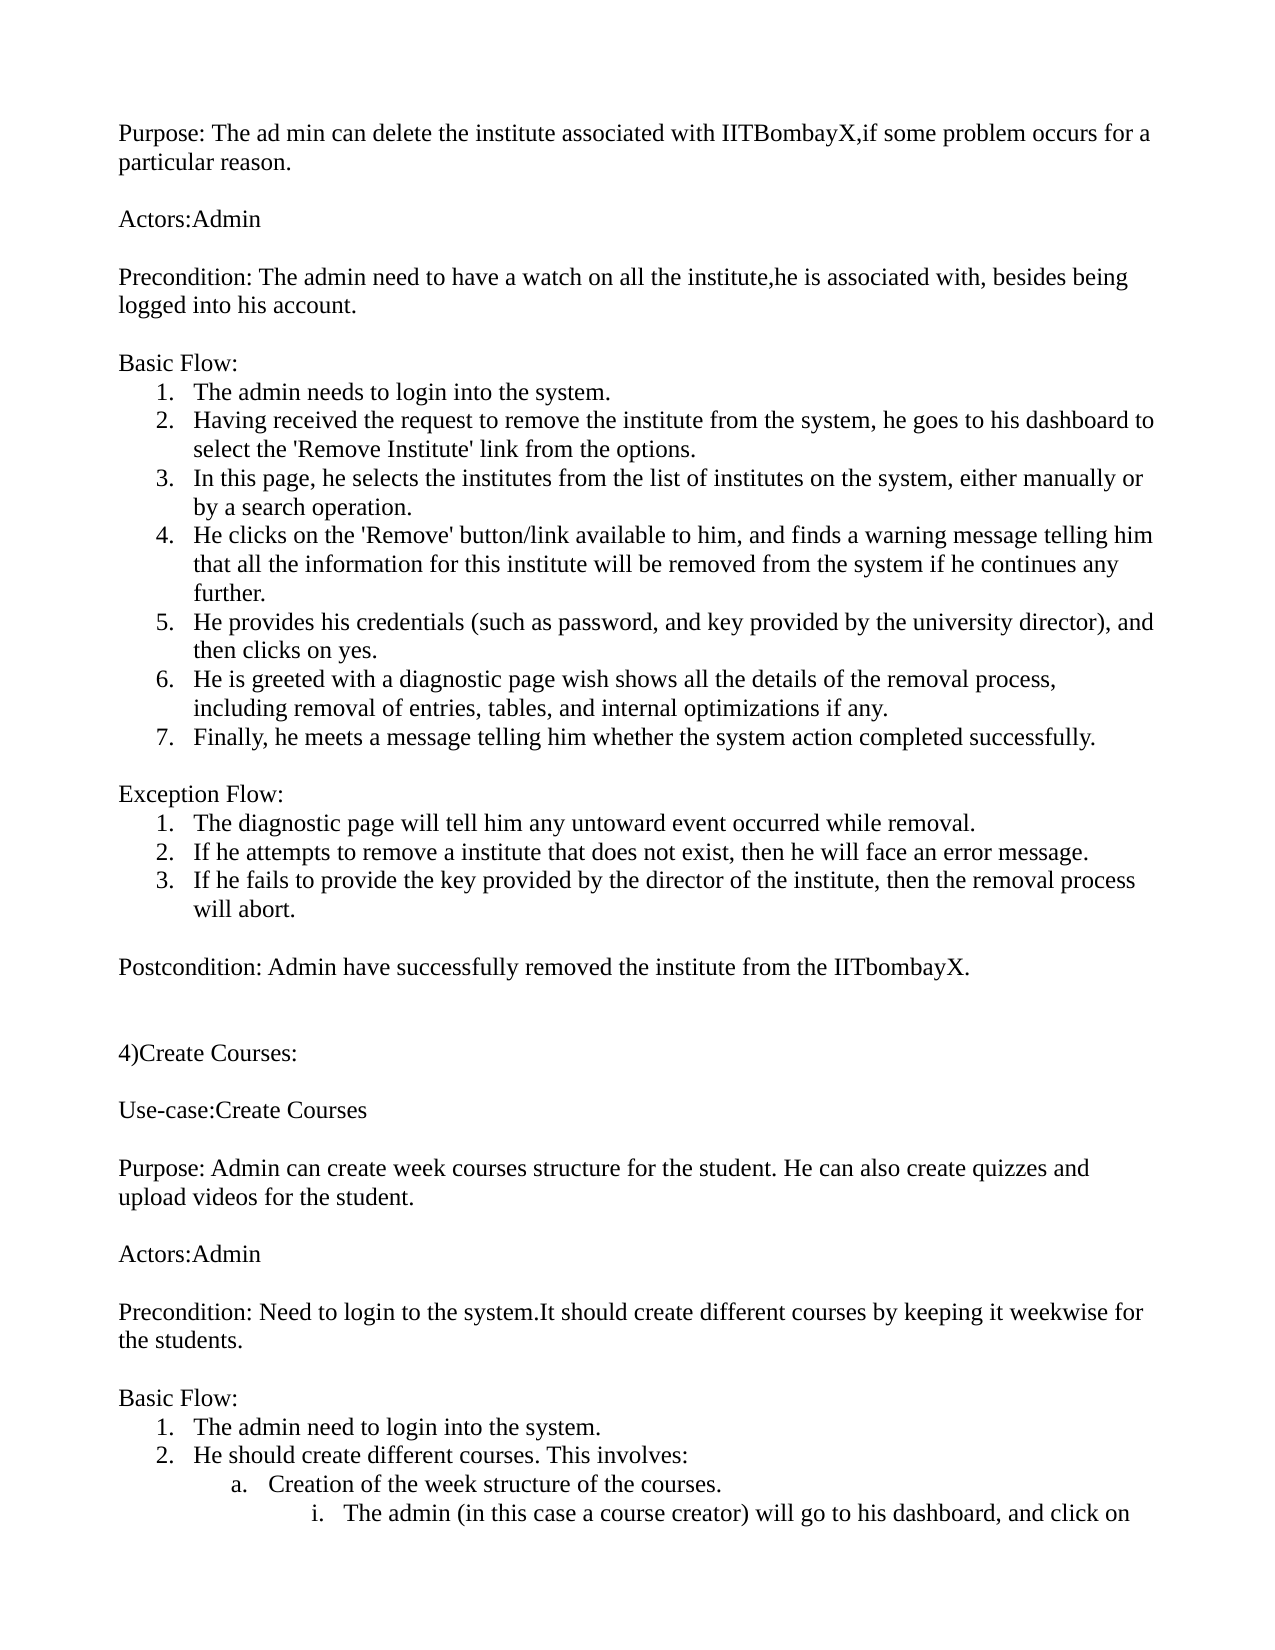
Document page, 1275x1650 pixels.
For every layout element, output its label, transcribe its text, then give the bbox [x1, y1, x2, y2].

list He clicks on the 'Remove' button/link available to him, and finds a warning message telling him that all the information for this institute will be removed from the system if he continues any further. [156, 521, 1157, 607]
text Precondition: The admin need to have a watch on all the institute,he is associated with, besides being logged into his account. [118, 262, 1157, 319]
list Creation of the week structure of the courses. [231, 1469, 1157, 1498]
text Actors:Admin [118, 1239, 1157, 1268]
list Finally, he meets a message telling him whether the system action completed successfully. [156, 722, 1157, 751]
text Exception Flow: [118, 779, 1157, 808]
list The diagnostic page will tell him any untoward event occurred while removal. [156, 808, 1157, 837]
list The admin need to login into the system. [156, 1412, 1157, 1441]
text Basic Flow: [118, 1383, 1157, 1412]
text Postcondition: Admin have successfully removed the institute from the IITbombayX. [118, 952, 1157, 981]
list If he fails to provide the key provided by the director of the institute, then the removal process will abort. [156, 866, 1157, 923]
list He provides his credentials (such as password, and key provided by the university director), and then clicks on yes. [156, 607, 1157, 664]
list In this page, he selects the institutes from the list of institutes on the system, either manually or by a search operation. [156, 463, 1157, 521]
text Actors:Admin [118, 204, 1157, 233]
text 4)Create Courses: [118, 1038, 1157, 1067]
text Use-case:Create Courses [118, 1096, 1157, 1124]
list Having received the request to remove the institute from the system, he goes to his dashboard to select the 'Remove Institute' link from the options. [156, 406, 1157, 463]
text Purpose: The ad min can delete the institute associated with IITBombayX,if some problem occurs for a particular reason. [118, 118, 1157, 176]
list The admin needs to login into the system. [156, 377, 1157, 406]
text Basic Flow: [118, 348, 1157, 377]
list If he attempts to remove a institute that does not exist, then he will face an error message. [156, 837, 1157, 866]
list He is greeted with a diagnostic page wish shows all the details of the removal process, including removal of entries, tables, and internal optimizations if any. [156, 664, 1157, 722]
list He should create different courses. This involves: [156, 1441, 1157, 1469]
text Purpose: Admin can create week courses structure for the student. He can also create quizzes and upload videos for the student. [118, 1153, 1157, 1211]
list The admin (in this case a course creator) will go to his dashboard, and click on [324, 1498, 1157, 1527]
text Precondition: Need to login to the system.It should create different courses by keeping it weekwise for the students. [118, 1297, 1157, 1354]
